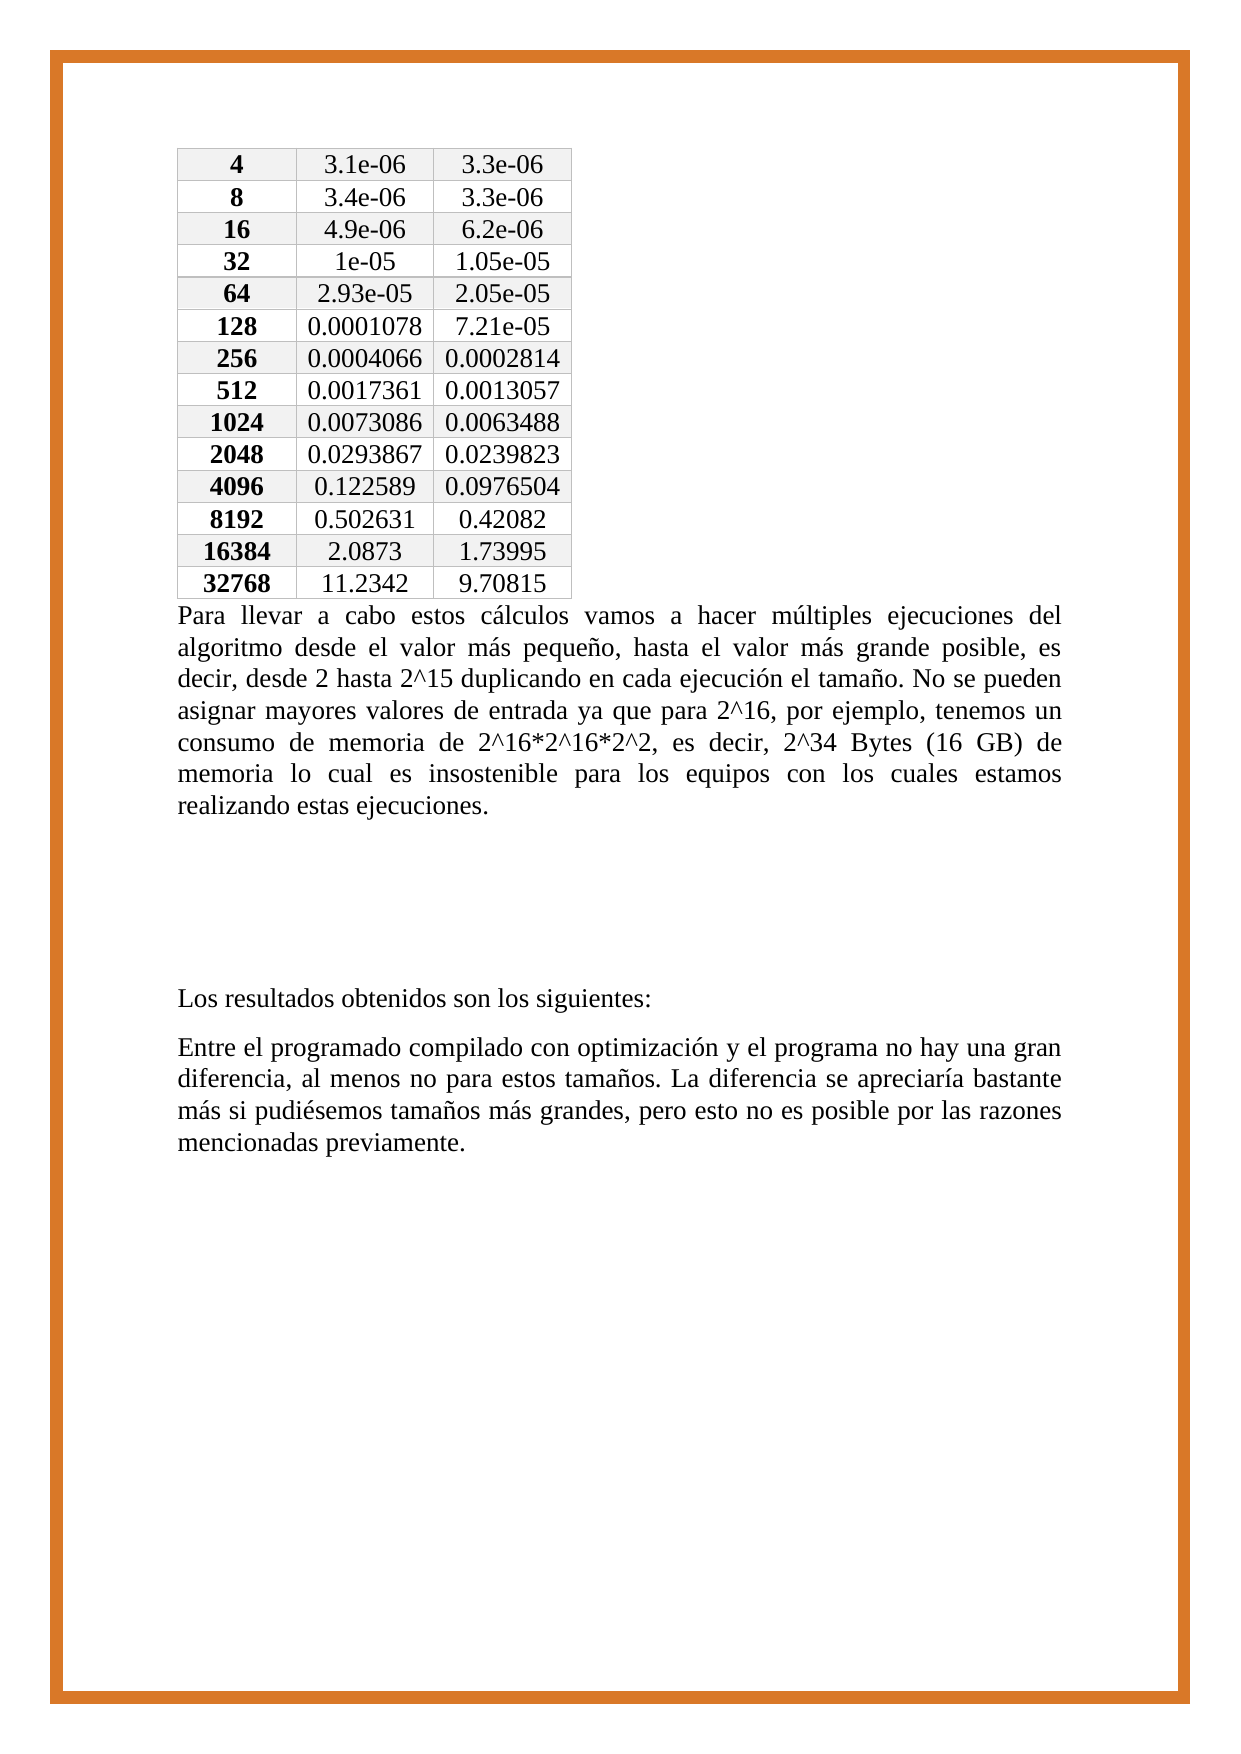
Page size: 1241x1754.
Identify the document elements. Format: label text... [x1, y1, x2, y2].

table_cell 0.0013057 [434, 374, 571, 405]
table_cell 0.0293867 [297, 438, 433, 469]
table_cell 2048 [178, 438, 296, 469]
table_cell 256 [178, 342, 296, 373]
table_cell 2.93e-05 [297, 278, 433, 308]
table_cell 0.0073086 [297, 406, 433, 437]
table_cell 3.3e-06 [434, 149, 571, 180]
table_cell 8 [178, 181, 296, 212]
table_cell 0.0239823 [434, 438, 571, 469]
table_cell 4096 [178, 471, 296, 502]
table_cell 11.2342 [297, 567, 433, 598]
table_cell 4 [178, 149, 296, 180]
table_cell 16384 [178, 535, 296, 566]
table_cell 9.70815 [434, 567, 571, 598]
table_cell 4.9e-06 [297, 213, 433, 244]
table_cell 3.3e-06 [434, 181, 571, 212]
table_cell 3.1e-06 [297, 149, 433, 180]
table_cell 0.122589 [297, 471, 433, 502]
table_cell 0.0063488 [434, 406, 571, 437]
table_cell 7.21e-05 [434, 310, 571, 341]
table_cell 0.0004066 [297, 342, 433, 373]
table_cell 0.0976504 [434, 471, 571, 502]
table_cell 0.0001078 [297, 310, 433, 341]
table_cell 1.05e-05 [434, 245, 571, 276]
table_cell 0.0017361 [297, 374, 433, 405]
table_cell 1e-05 [297, 245, 433, 276]
table_cell 8192 [178, 503, 296, 534]
table_cell 32 [178, 245, 296, 276]
table_cell 2.05e-05 [434, 278, 571, 308]
table_cell 3.4e-06 [297, 181, 433, 212]
table_cell 0.502631 [297, 503, 433, 534]
table_cell 1.73995 [434, 535, 571, 566]
table_cell 32768 [178, 567, 296, 598]
table_cell 0.42082 [434, 503, 571, 534]
text Entre el programado compilado con optimización y el programa no hay una gran diferencia, al menos no para estos tamaños. La diferencia se apreciaría bastante más si pudiésemos tamaños más grandes, pero esto no es posible por las razones mencionadas previamente. [177, 1031, 1063, 1157]
table_cell 6.2e-06 [434, 213, 571, 244]
table_cell 512 [178, 374, 296, 405]
text Para llevar a cabo estos cálculos vamos a hacer múltiples ejecuciones del algoritmo desde el valor más pequeño, hasta el valor más grande posible, es decir, desde 2 hasta 2^15 duplicando en cada ejecución el tamaño. No se pueden asignar mayores valores de entrada ya que para 2^16, por ejemplo, tenemos un consumo de memoria de 2^16*2^16*2^2, es decir, 2^34 Bytes (16 GB) de memoria lo cual es insostenible para los equipos con los cuales estamos realizando estas ejecuciones. [177, 599, 1063, 820]
table_cell 16 [178, 213, 296, 244]
table_cell 1024 [178, 406, 296, 437]
text Los resultados obtenidos son los siguientes: [177, 983, 1063, 1014]
table_cell 2.0873 [297, 535, 433, 566]
table_cell 64 [178, 278, 296, 308]
table_cell 128 [178, 310, 296, 341]
table_cell 0.0002814 [434, 342, 571, 373]
